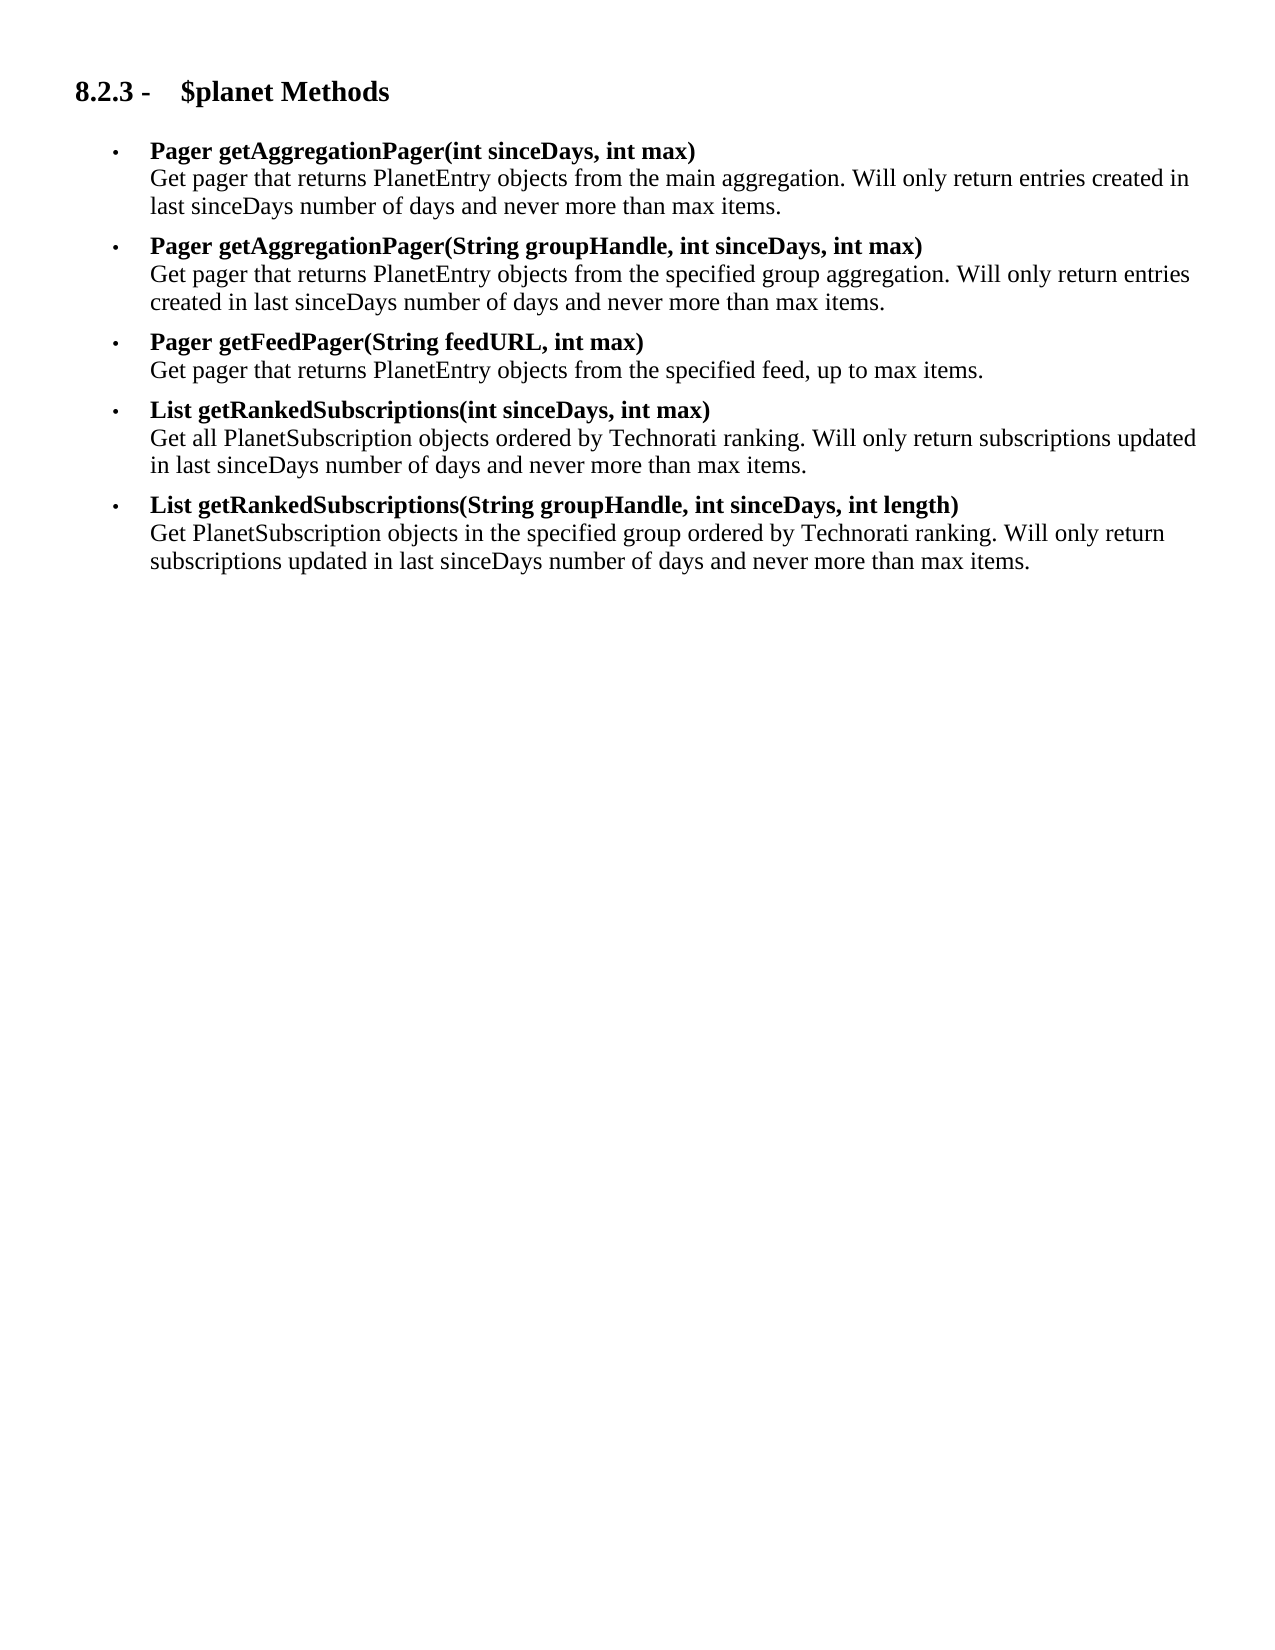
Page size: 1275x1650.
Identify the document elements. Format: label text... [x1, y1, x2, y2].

list Pager getAggregationPager(int sinceDays, int max) Get pager that returns PlanetEntry objects from the main aggregation. Will only return entries created in last sinceDays number of days and never more than max items. [112, 137, 1200, 220]
list Pager getAggregationPager(String groupHandle, int sinceDays, int max) Get pager that returns PlanetEntry objects from the specified group aggregation. Will only return entries created in last sinceDays number of days and never more than max items. [112, 232, 1200, 316]
list List getRankedSubscriptions(int sinceDays, int max) Get all PlanetSubscription objects ordered by Technorati ranking. Will only return subscriptions updated in last sinceDays number of days and never more than max items. [112, 396, 1200, 479]
subtitle $planet Methods [75, 75, 1200, 107]
list Pager getFeedPager(String feedURL, int max) Get pager that returns PlanetEntry objects from the specified feed, up to max items. [112, 328, 1200, 383]
list List getRankedSubscriptions(String groupHandle, int sinceDays, int length) Get PlanetSubscription objects in the specified group ordered by Technorati ranking. Will only return subscriptions updated in last sinceDays number of days and never more than max items. [112, 492, 1200, 575]
